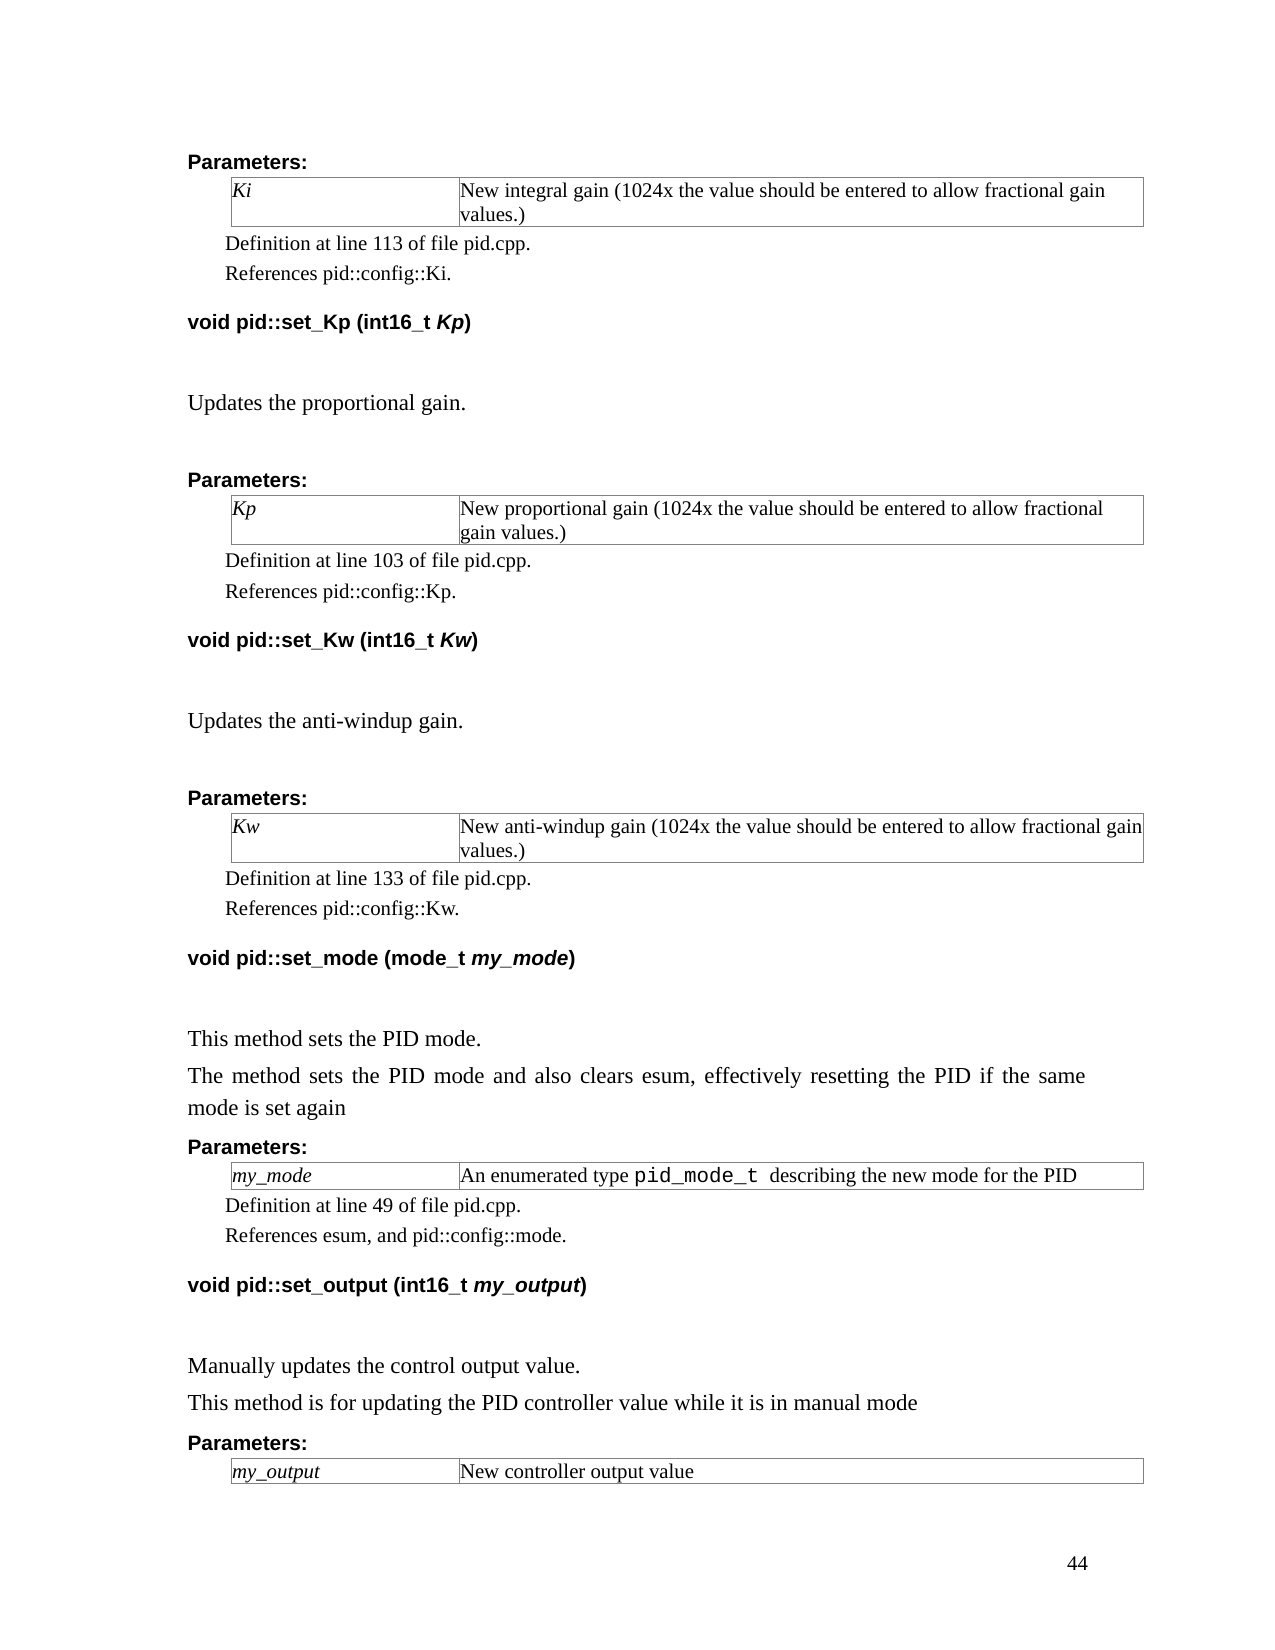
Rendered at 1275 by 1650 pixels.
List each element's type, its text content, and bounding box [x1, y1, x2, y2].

list Definition at line 113 of file pid.cpp. [225, 230, 1087, 254]
table_header New integral gain (1024x the value should be entered to allow fractional gain values.) [460, 178, 1143, 226]
subtitle Parameters: [187, 1135, 1087, 1159]
list Definition at line 103 of file pid.cpp. [225, 548, 1087, 572]
text Manually updates the control output value. [187, 1352, 1087, 1378]
subtitle void pid::set_Kp (int16_t Kp) [187, 310, 1087, 334]
table_header Kp [232, 496, 459, 544]
list References pid::config::Kp. [225, 578, 1087, 603]
table_header Ki [232, 178, 459, 226]
text Updates the anti-windup gain. [187, 707, 1087, 733]
table_header New controller output value [460, 1459, 1143, 1483]
text The method sets the PID mode and also clears esum, effectively resetting the PID if the same mode is set again [187, 1062, 1087, 1120]
subtitle Parameters: [187, 468, 1087, 492]
list Definition at line 133 of file pid.cpp. [225, 866, 1087, 890]
table_header New proportional gain (1024x the value should be entered to allow fractional gain values.) [460, 496, 1143, 544]
text This method sets the PID mode. [187, 1025, 1087, 1051]
table_header An enumerated type pid_mode_t describing the new mode for the PID [460, 1163, 1143, 1189]
subtitle void pid::set_Kw (int16_t Kw) [187, 628, 1087, 652]
table_header New anti-windup gain (1024x the value should be entered to allow fractional gain values.) [460, 814, 1143, 862]
table_header Kw [232, 814, 459, 862]
list References pid::config::Kw. [225, 896, 1087, 920]
subtitle Parameters: [187, 786, 1087, 809]
text This method is for updating the PID controller value while it is in manual mode [187, 1389, 1087, 1416]
subtitle Parameters: [187, 1430, 1087, 1454]
table_header my_mode [232, 1163, 459, 1189]
subtitle void pid::set_mode (mode_t my_mode) [187, 945, 1087, 969]
text Updates the proportional gain. [187, 389, 1087, 415]
list References esum, and pid::config::mode. [225, 1223, 1087, 1247]
list Definition at line 49 of file pid.cpp. [225, 1193, 1087, 1217]
subtitle Parameters: [187, 150, 1087, 174]
table_header my_output [232, 1459, 459, 1483]
list References pid::config::Ki. [225, 261, 1087, 285]
subtitle void pid::set_output (int16_t my_output) [187, 1272, 1087, 1296]
